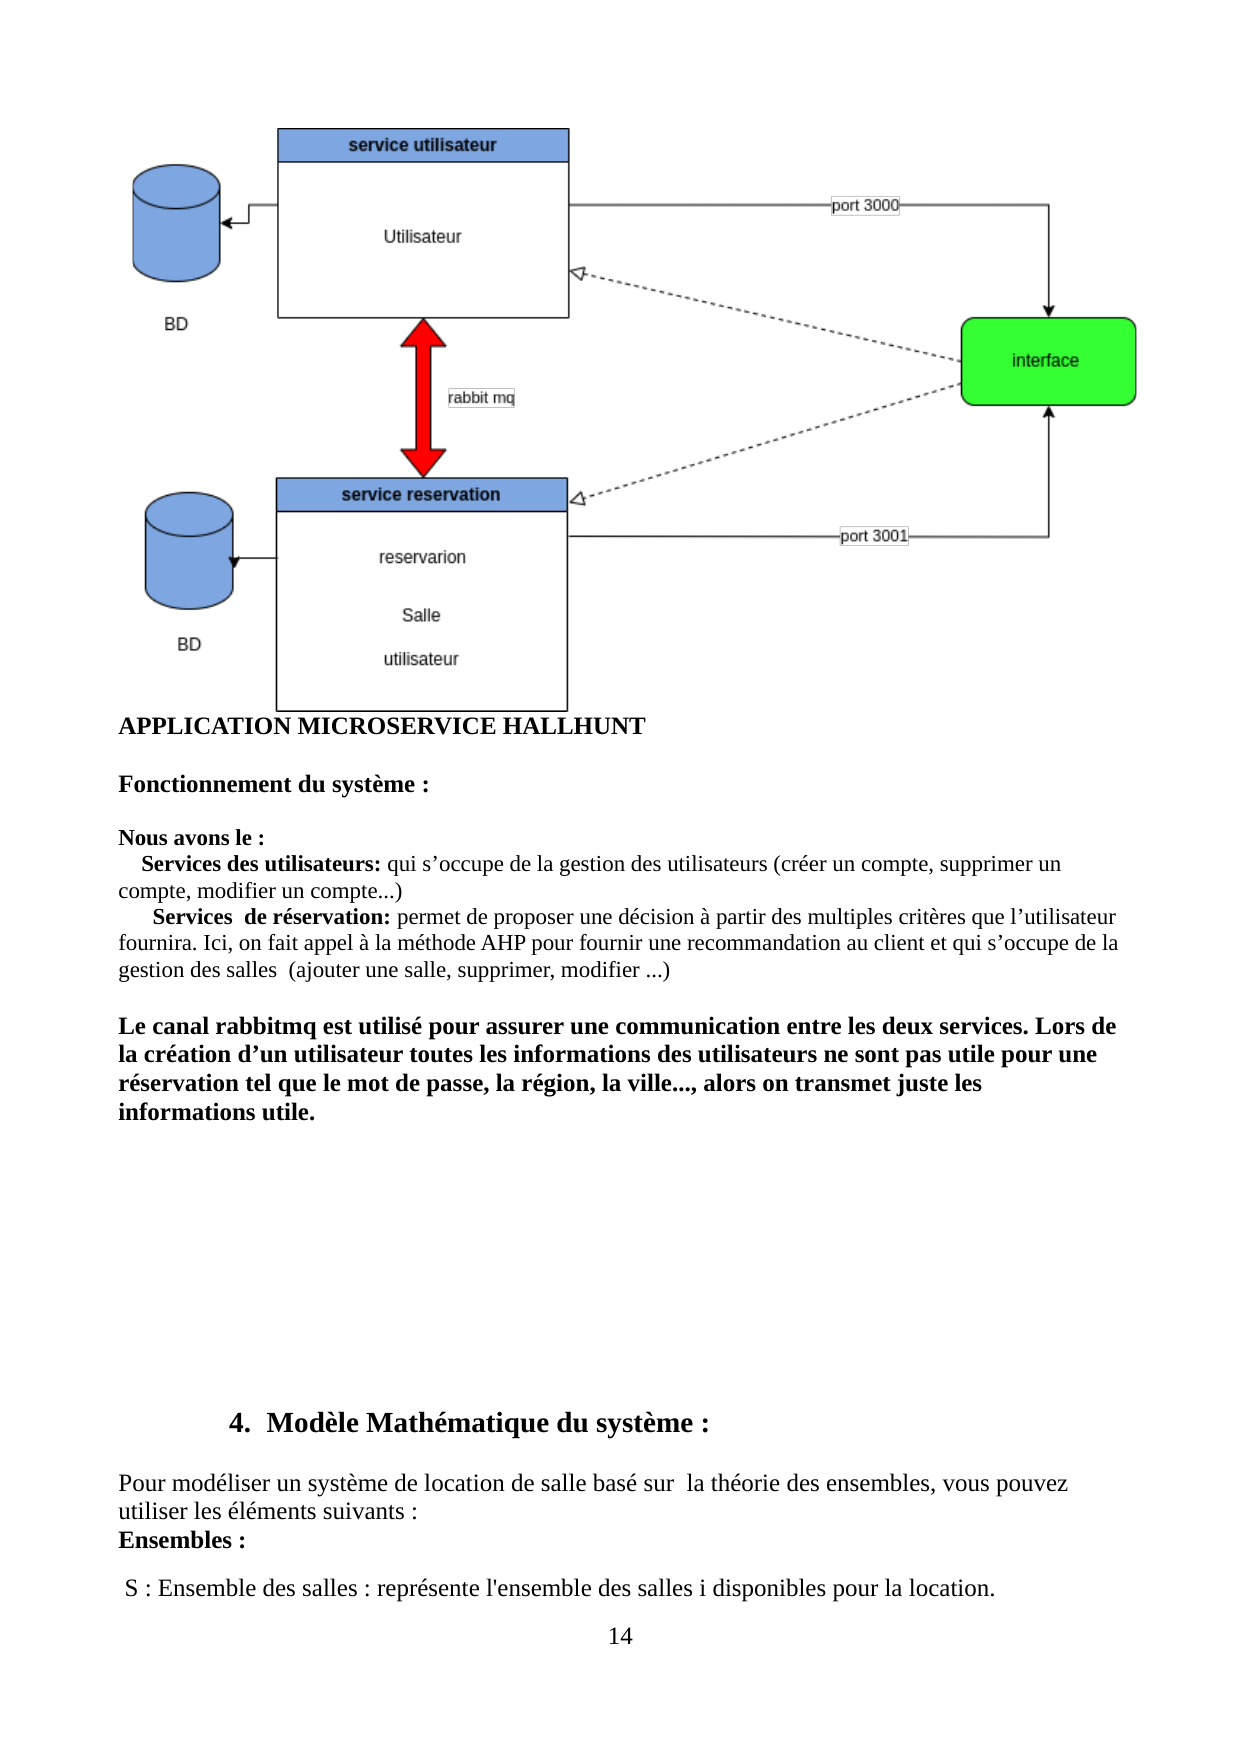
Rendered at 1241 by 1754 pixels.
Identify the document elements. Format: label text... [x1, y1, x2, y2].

text Nous avons le : [118, 824, 1122, 850]
list Modèle Mathématique du système : [229, 1405, 1122, 1439]
text Services de réservation: permet de proposer une décision à partir des multiples critères que l’utilisateur fournira. Ici, on fait appel à la méthode AHP pour fournir une recommandation au client et qui s’occupe de la gestion des salles (ajouter une salle, supprimer, modifier ...) [118, 903, 1122, 982]
text Le canal rabbitmq est utilisé pour assurer une communication entre les deux services. Lors de la création d’un utilisateur toutes les informations des utilisateurs ne sont pas utile pour une réservation tel que le mot de passe, la région, la ville..., alors on transmet juste les informations utile. [118, 1011, 1122, 1126]
text Fonctionnement du système : [118, 769, 1122, 798]
text S : Ensemble des salles : représente l'ensemble des salles i disponibles pour la location. [118, 1573, 1122, 1602]
text Ensembles : [118, 1525, 1122, 1554]
text Services des utilisateurs: qui s’occupe de la gestion des utilisateurs (créer un compte, supprimer un compte, modifier un compte...) [118, 850, 1122, 903]
text Pour modéliser un système de location de salle basé sur la théorie des ensembles, vous pouvez utiliser les éléments suivants : [118, 1468, 1122, 1525]
text APPLICATION MICROSERVICE HALLHUNT [118, 132, 1122, 740]
